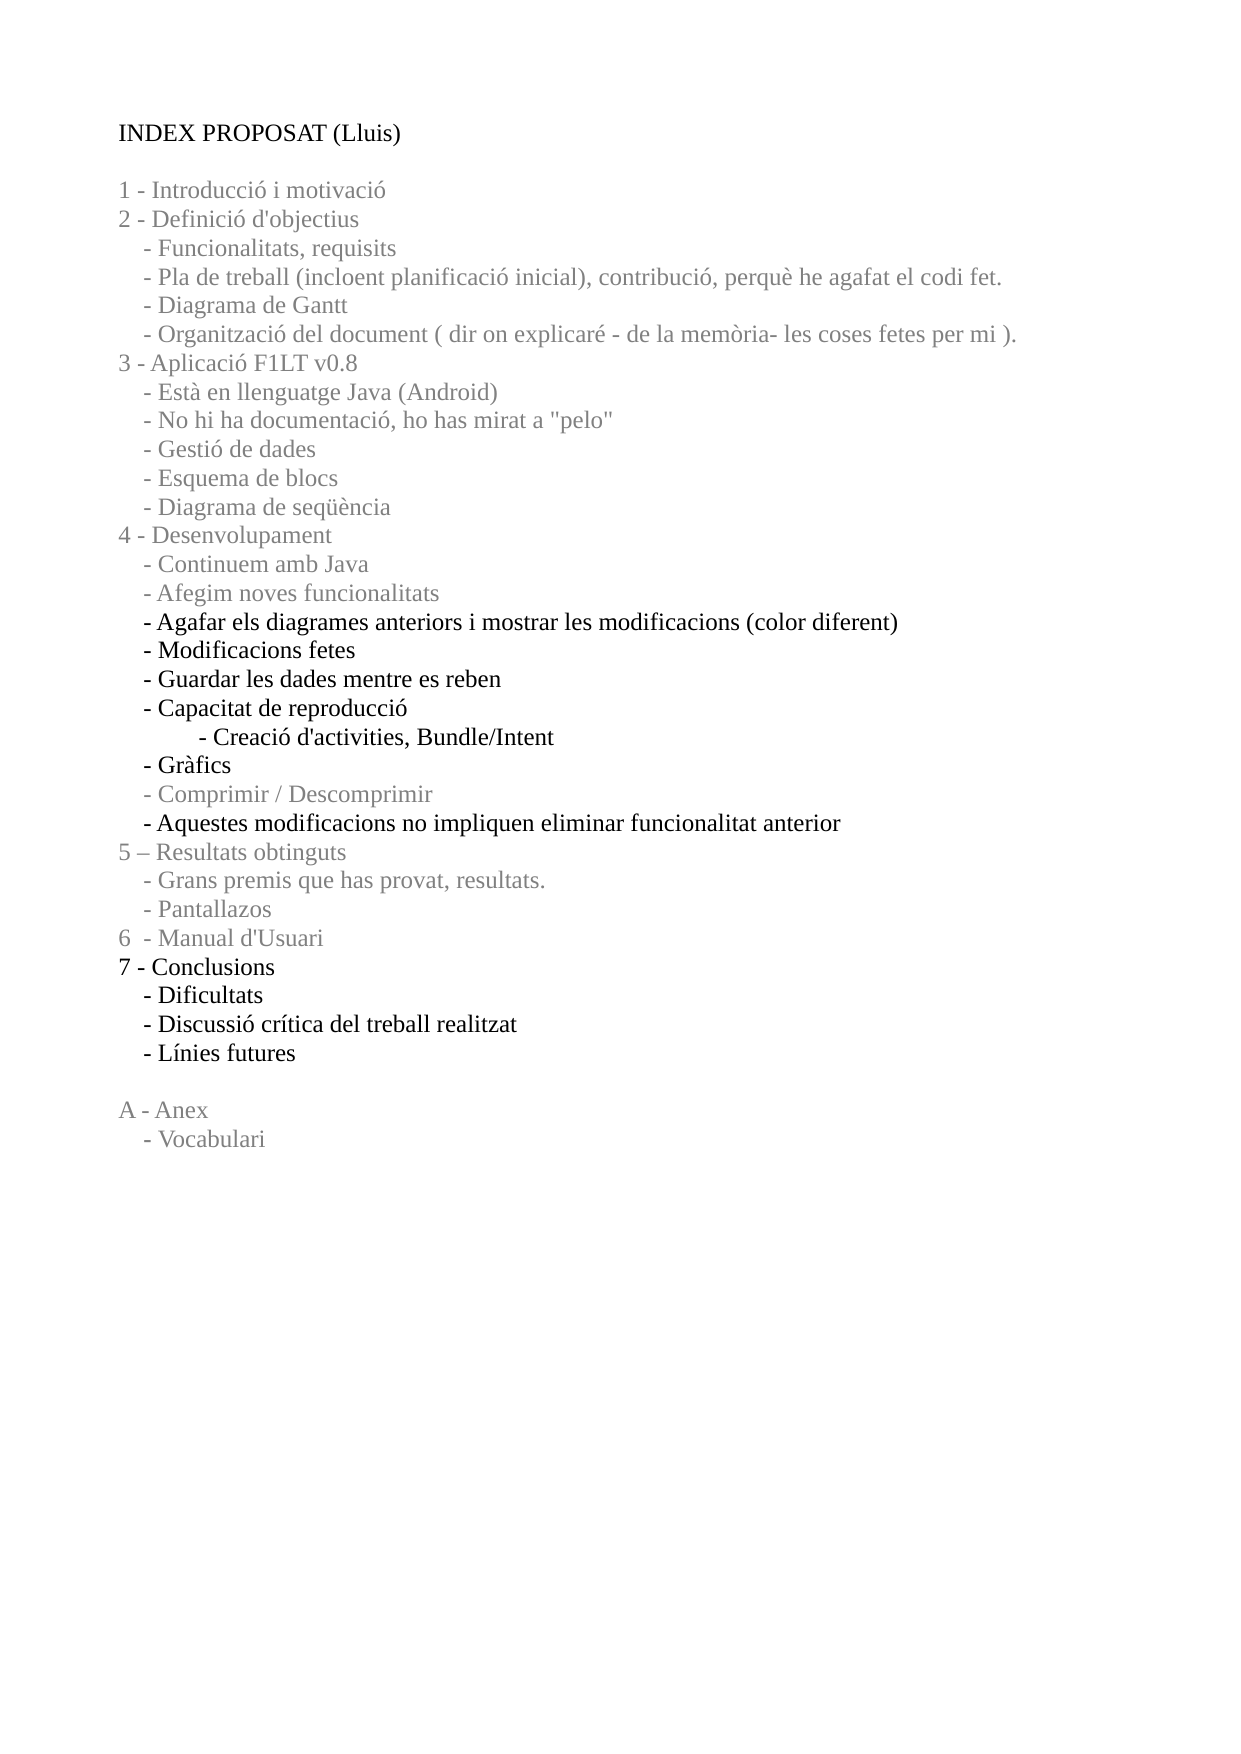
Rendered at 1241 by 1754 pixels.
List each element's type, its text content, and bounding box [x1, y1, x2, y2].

text - Funcionalitats, requisits [118, 233, 1122, 262]
text INDEX PROPOSAT (Lluis) [118, 118, 1122, 147]
text - Diagrama de seqüència [118, 492, 1122, 521]
text - Modificacions fetes [118, 636, 1122, 664]
text - Continuem amb Java [118, 549, 1122, 578]
text - Gràfics [118, 751, 1122, 779]
text - Línies futures [118, 1038, 1122, 1096]
text - No hi ha documentació, ho has mirat a "pelo" [118, 406, 1122, 434]
text - Discussió crítica del treball realitzat [118, 1009, 1122, 1038]
text 2 - Definició d'objectius [118, 204, 1122, 233]
text - Pantallazos [118, 894, 1122, 923]
text 5 – Resultats obtinguts [118, 837, 1122, 866]
text - Comprimir / Descomprimir [118, 779, 1122, 808]
text - Creació d'activities, Bundle/Intent [118, 722, 1122, 751]
text - Pla de treball (incloent planificació inicial), contribució, perquè he agafat el codi fet. [118, 262, 1122, 291]
text - Guardar les dades mentre es reben [118, 664, 1122, 693]
text 3 - Aplicació F1LT v0.8 [118, 348, 1122, 377]
text - Vocabulari [118, 1124, 1122, 1153]
text - Està en llenguatge Java (Android) [118, 377, 1122, 406]
text 6 - Manual d'Usuari [118, 923, 1122, 952]
text - Dificultats [118, 981, 1122, 1009]
text - Organització del document ( dir on explicaré - de la memòria- les coses fetes per mi ). [118, 319, 1122, 348]
text 1 - Introducció i motivació [118, 176, 1122, 204]
text 4 - Desenvolupament [118, 521, 1122, 549]
text - Aquestes modificacions no impliquen eliminar funcionalitat anterior [118, 808, 1122, 837]
text 7 - Conclusions [118, 952, 1122, 981]
text - Agafar els diagrames anteriors i mostrar les modificacions (color diferent) [118, 607, 1122, 636]
text - Esquema de blocs [118, 463, 1122, 492]
text - Gestió de dades [118, 434, 1122, 463]
text - Diagrama de Gantt [118, 291, 1122, 319]
text - Grans premis que has provat, resultats. [118, 866, 1122, 894]
text - Afegim noves funcionalitats [118, 578, 1122, 607]
text A - Anex [118, 1096, 1122, 1124]
text - Capacitat de reproducció [118, 693, 1122, 722]
